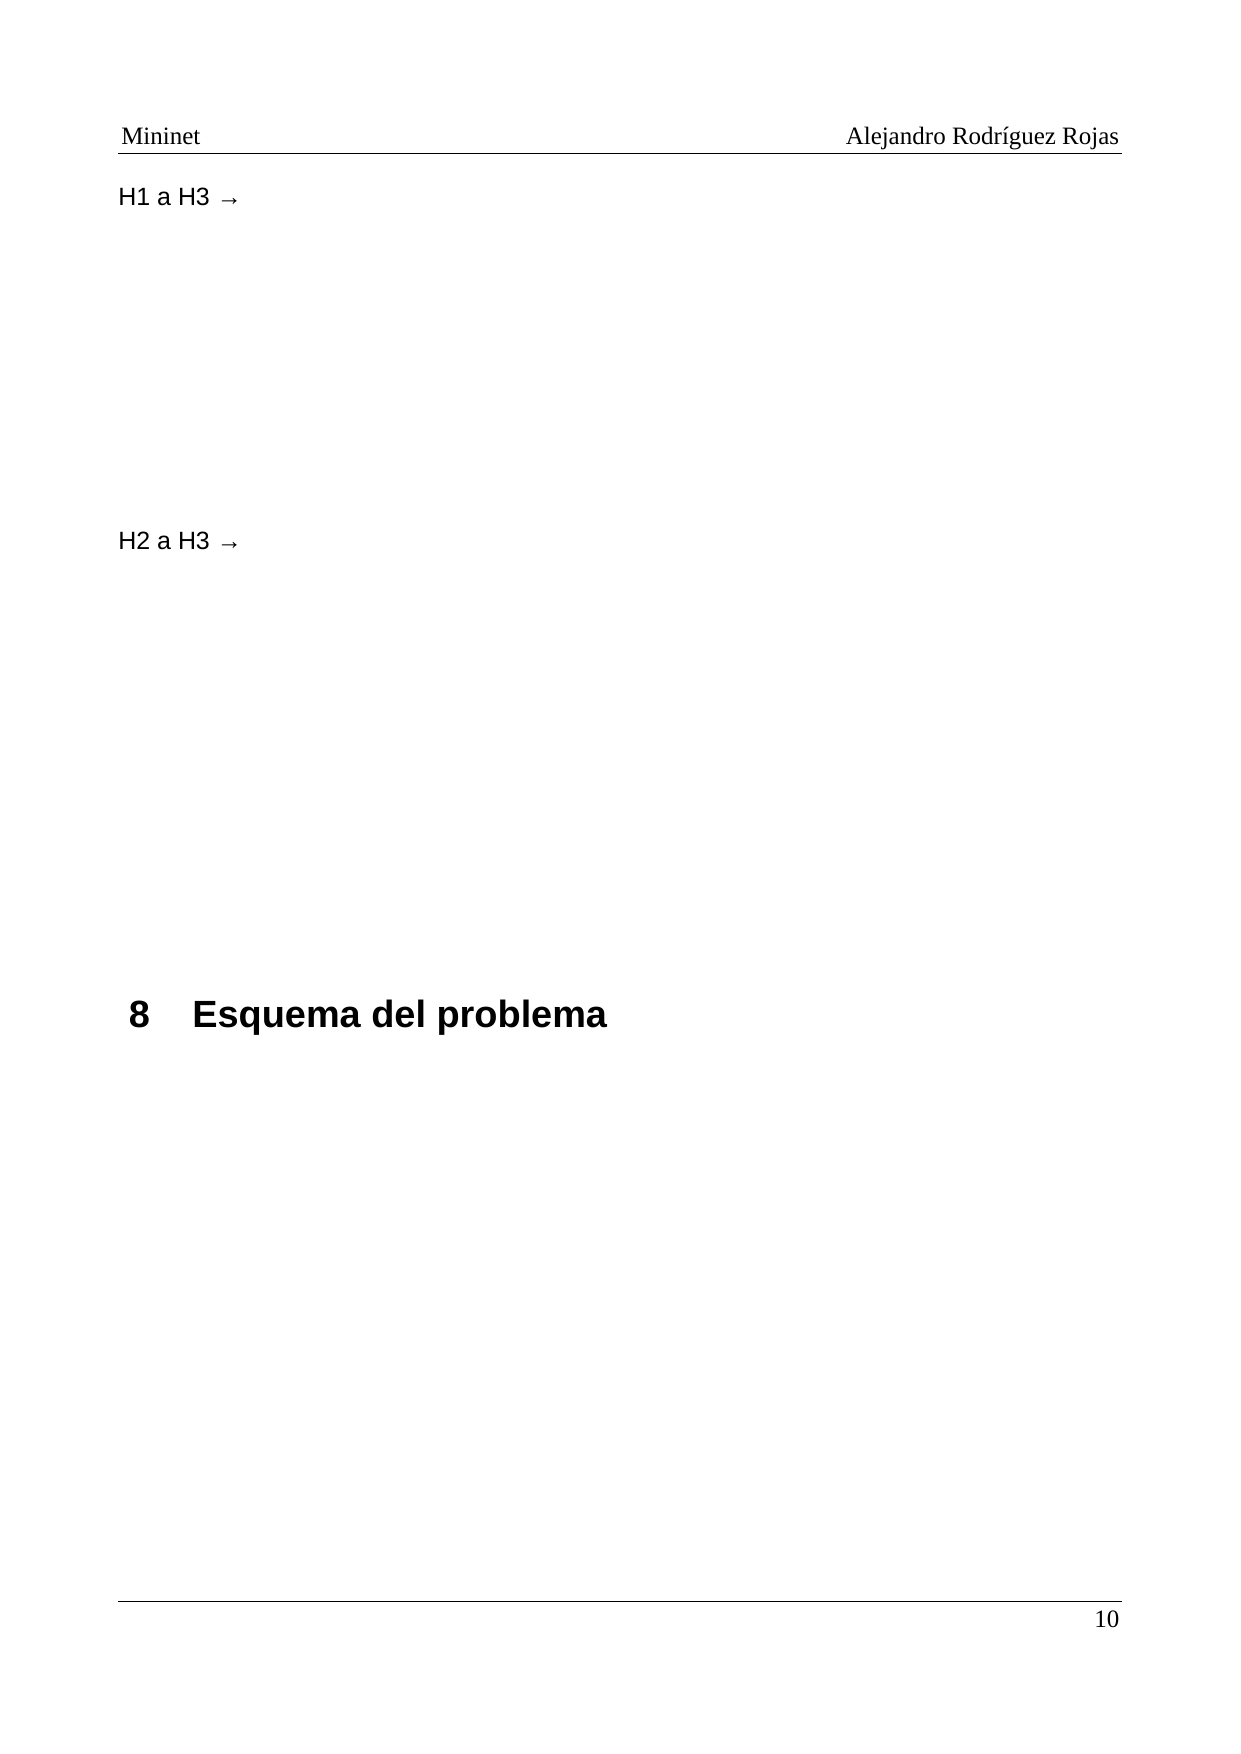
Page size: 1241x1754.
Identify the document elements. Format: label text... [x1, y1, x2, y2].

text H1 a H3 → [118, 182, 1122, 211]
subtitle Esquema del problema [118, 992, 1122, 1036]
text H2 a H3 → [118, 526, 1122, 554]
